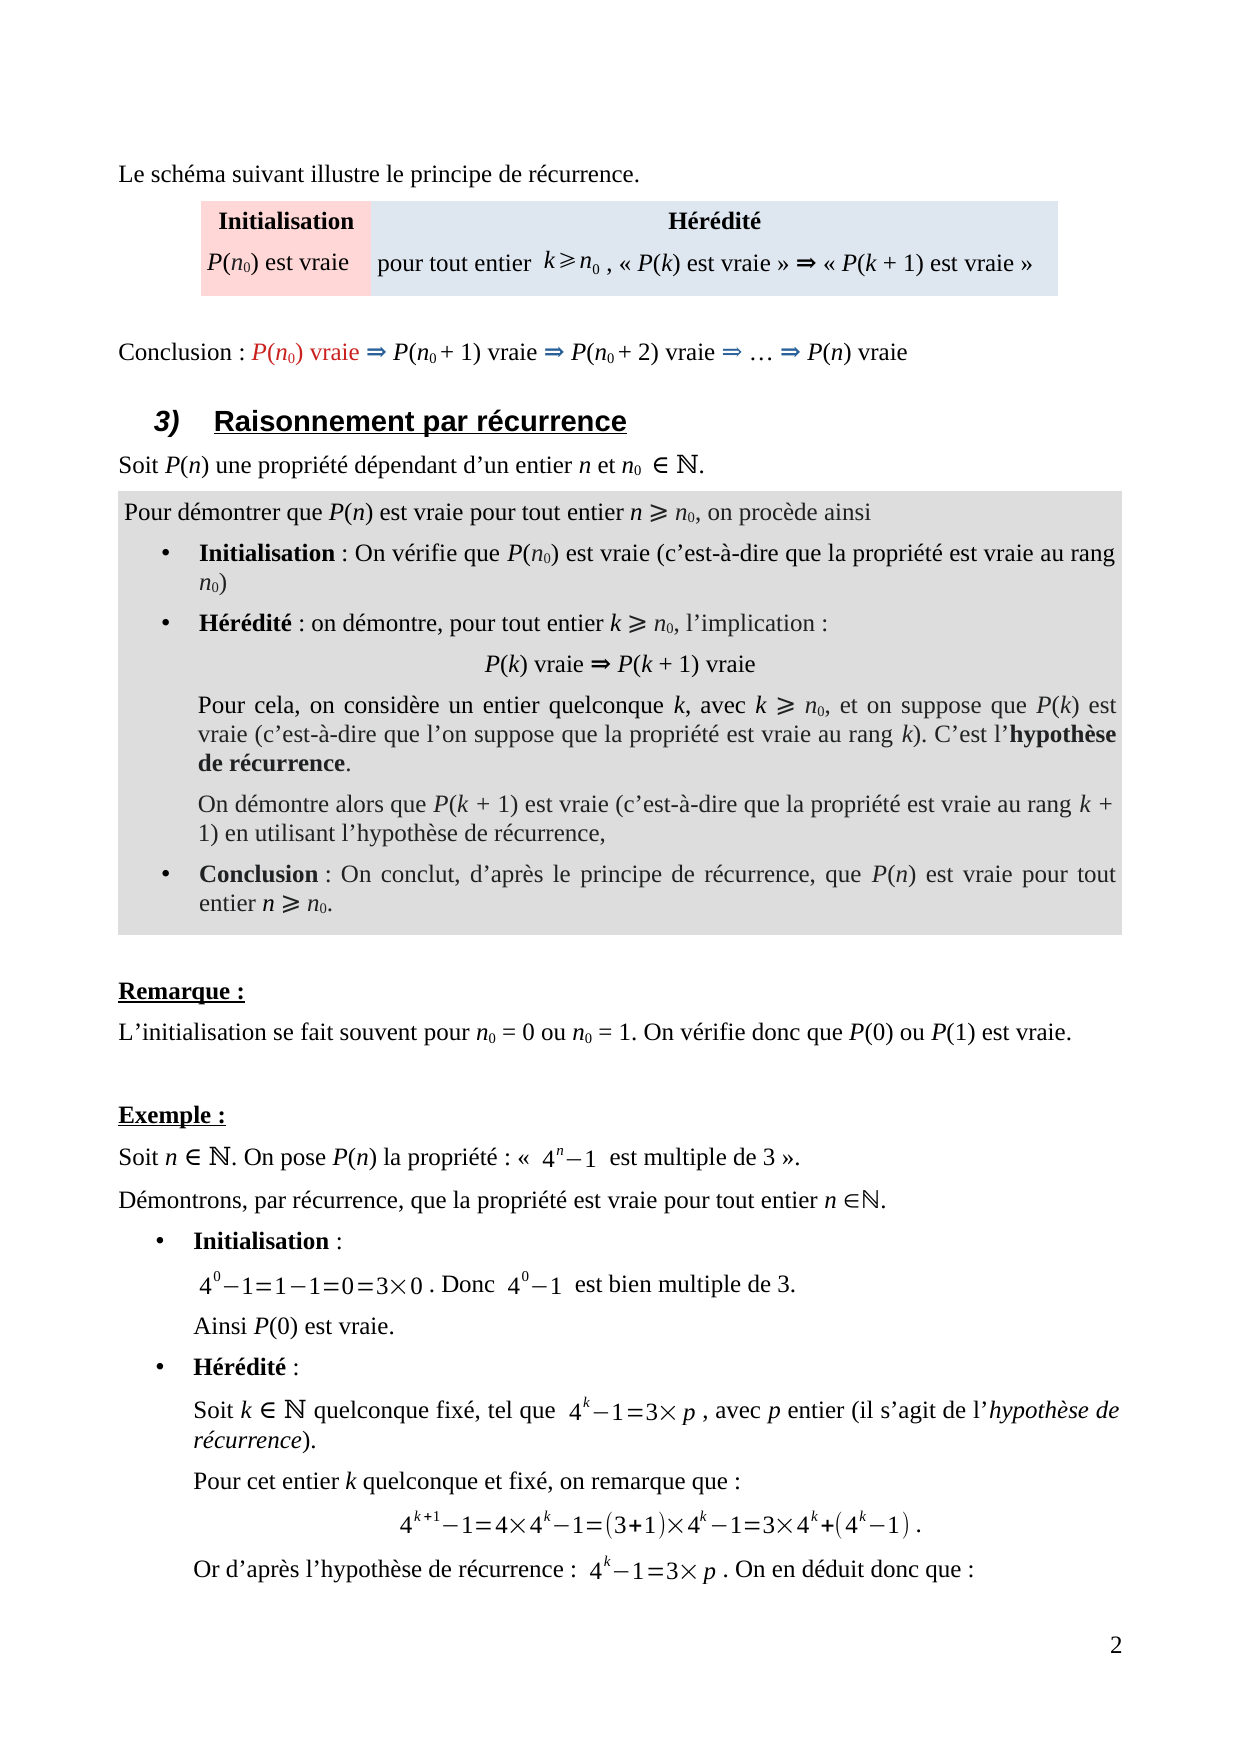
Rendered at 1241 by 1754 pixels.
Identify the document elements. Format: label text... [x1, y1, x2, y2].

table_cell P(n0) est vraie [201, 241, 371, 296]
list Or d’après l’hypothèse de récurrence : . On en déduit donc que : [156, 1553, 1122, 1584]
text L’initialisation se fait souvent pour n0 = 0 ou n0 = 1. On vérifie donc que P(0) ou P(1) est vraie. [118, 1017, 1122, 1046]
list . [156, 1507, 1122, 1540]
text Soit n ∈ ℕ. On pose P(n) la propriété : « est multiple de 3 ». [118, 1141, 1122, 1172]
table_header Hérédité [371, 201, 1058, 241]
text Démontrons, par récurrence, que la propriété est vraie pour tout entier n ∈ℕ. [118, 1185, 1122, 1214]
list Hérédité : [156, 1352, 1122, 1381]
table_header Initialisation [201, 201, 371, 241]
list Initialisation : [156, 1226, 1122, 1255]
text Exemple : [118, 1100, 1122, 1129]
table_header [1058, 201, 1123, 241]
list Ainsi P(0) est vraie. [156, 1311, 1122, 1340]
subtitle Raisonnement par récurrence [153, 404, 1122, 437]
table_cell pour tout entier , « P(k) est vraie » ⇒ « P(k + 1) est vraie » [371, 241, 1058, 296]
text Le schéma suivant illustre le principe de récurrence. [118, 159, 1122, 188]
table_header Pour démontrer que P(n) est vraie pour tout entier n ⩾ n0, on procède ainsi Initialisation : On vérifie que P(n0) est vraie (c’est-à-dire que la propriété est vraie au rang n0) Hérédité : on démontre, pour tout entier k ⩾ n0, l’implication : P(k) vraie ⇒ P(k + 1) vraie Pour cela, on considère un entier quelconque k, avec k ⩾ n0, et on suppose que P(k) est vraie (c’est-à-dire que l’on suppose que la propriété est vraie au rang k). C’est l’hypothèse de récurrence. On démontre alors que P(k + 1) est vraie (c’est-à-dire que la propriété est vraie au rang k + 1) en utilisant l’hypothèse de récurrence, Conclusion : On conclut, d’après le principe de récurrence, que P(n) est vraie pour tout entier n ⩾ n0. [118, 491, 1122, 935]
list Soit k ∈ ℕ quelconque fixé, tel que , avec p entier (il s’agit de l’hypothèse de récurrence). [156, 1394, 1122, 1453]
text Soit P(n) une propriété dépendant d’un entier n et n0 ∈ ℕ. [118, 450, 1122, 478]
table_cell [1058, 241, 1123, 296]
table_header [118, 201, 201, 241]
list Pour cet entier k quelconque et fixé, on remarque que : [156, 1466, 1122, 1495]
table_cell [118, 241, 201, 296]
text Remarque : [118, 976, 1122, 1005]
text Conclusion : P(n0) vraie ⇒ P(n0 + 1) vraie ⇒ P(n0 + 2) vraie ⇒ … ⇒ P(n) vraie [118, 337, 1122, 366]
list . Donc est bien multiple de 3. [156, 1267, 1122, 1299]
